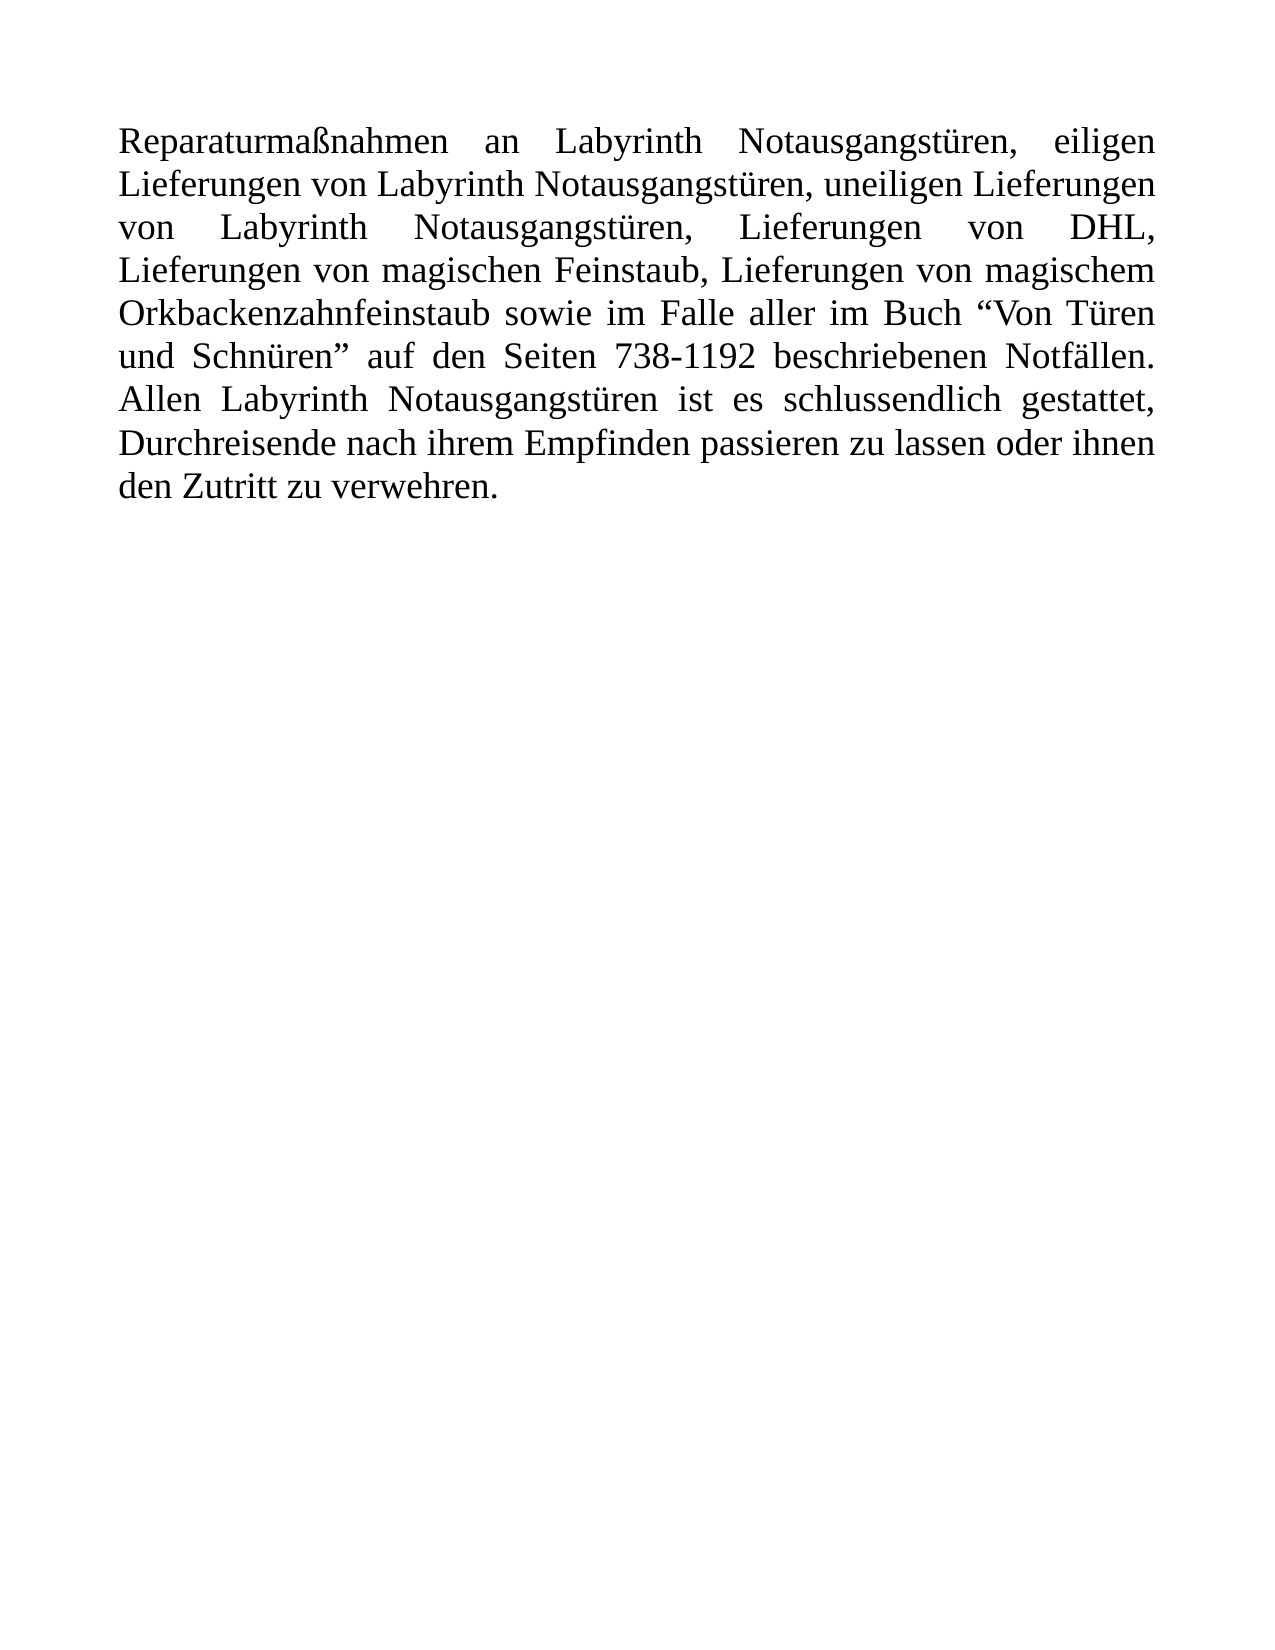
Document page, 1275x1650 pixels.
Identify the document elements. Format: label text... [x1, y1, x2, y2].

text Reparaturmaßnahmen an Labyrinth Notausgangstüren, eiligen Lieferungen von Labyrinth Notausgangstüren, uneiligen Lieferungen von Labyrinth Notausgangstüren, Lieferungen von DHL, Lieferungen von magischen Feinstaub, Lieferungen von magischem Orkbackenzahnfeinstaub sowie im Falle aller im Buch “Von Türen und Schnüren” auf den Seiten 738-1192 beschriebenen Notfällen. Allen Labyrinth Notausgangstüren ist es schlussendlich gestattet, Durchreisende nach ihrem Empfinden passieren zu lassen oder ihnen den Zutritt zu verwehren. [118, 118, 1157, 506]
